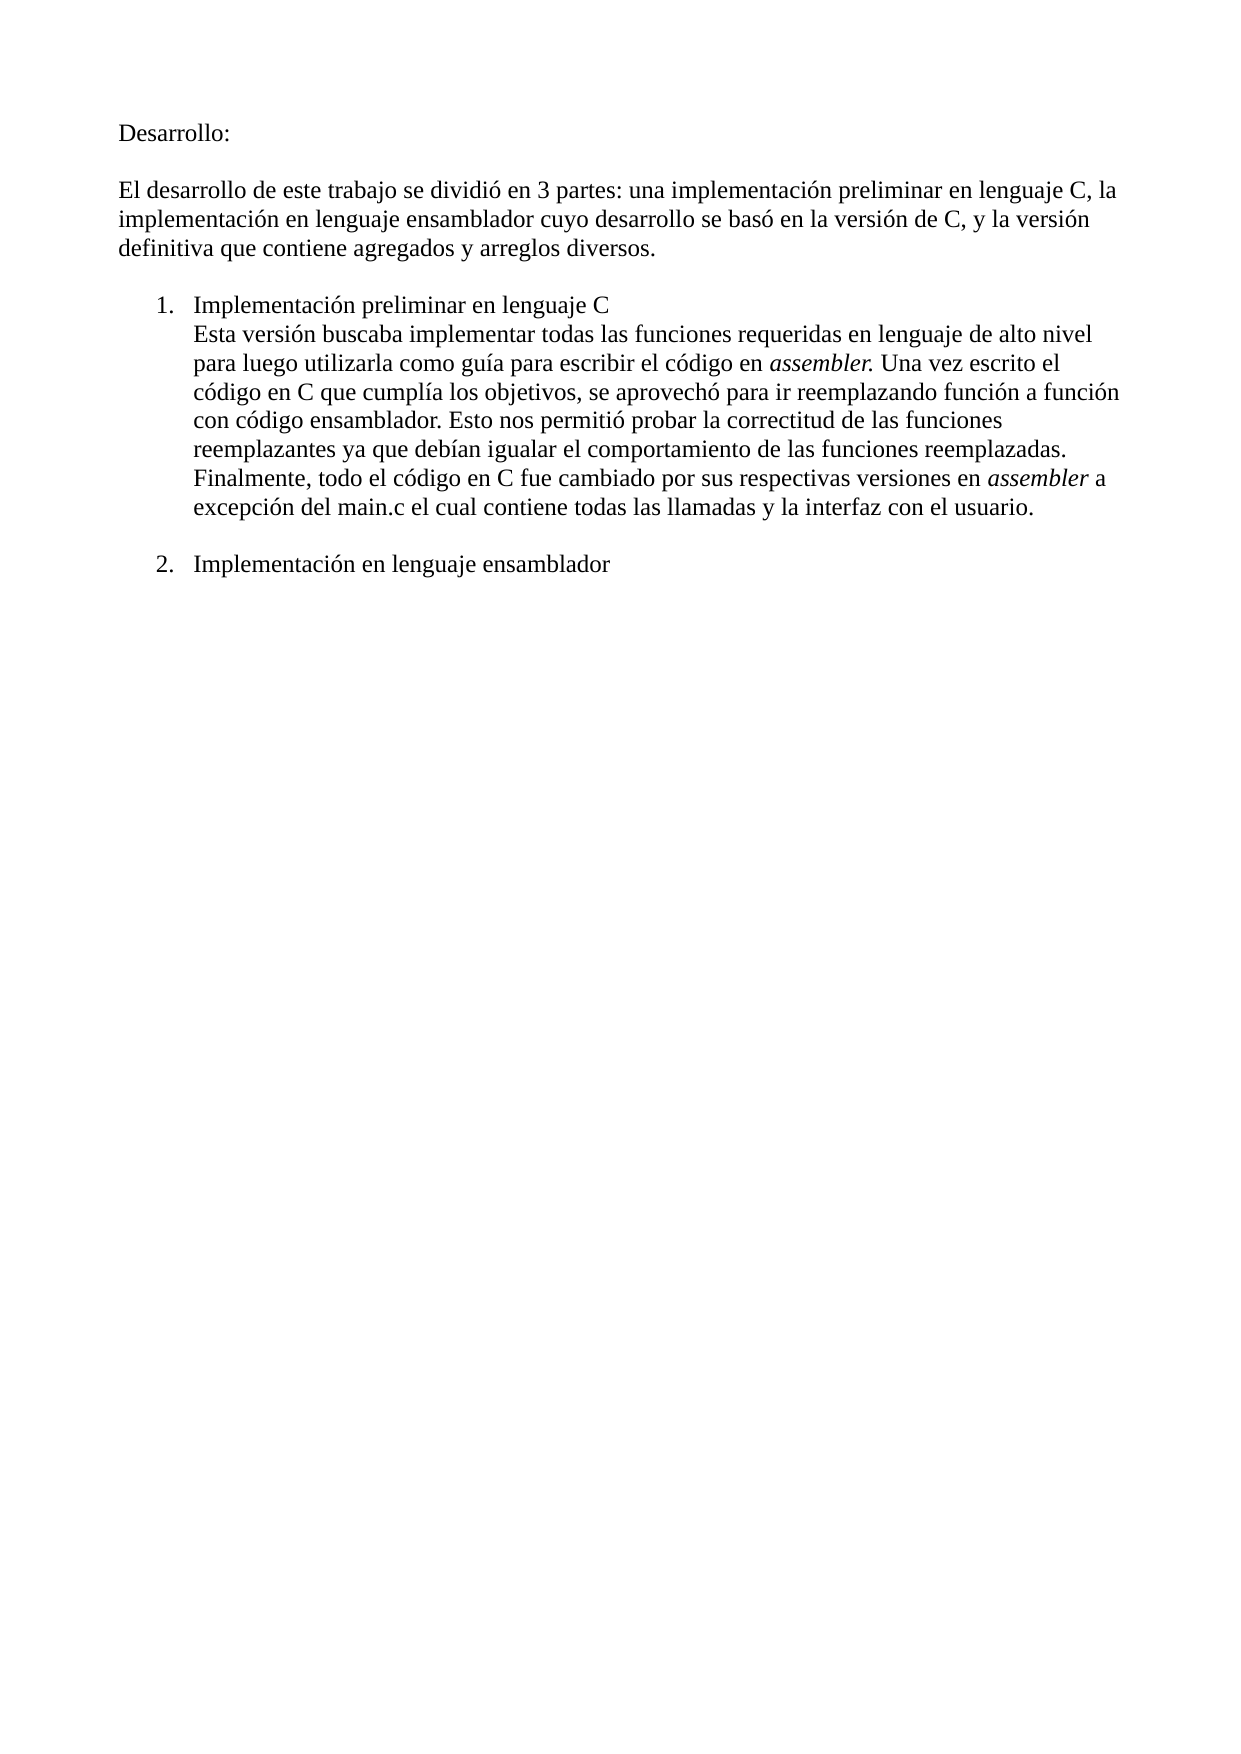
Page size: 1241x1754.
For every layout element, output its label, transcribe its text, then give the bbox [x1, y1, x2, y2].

list Implementación en lenguaje ensamblador [156, 549, 1122, 578]
text El desarrollo de este trabajo se dividió en 3 partes: una implementación preliminar en lenguaje C, la implementación en lenguaje ensamblador cuyo desarrollo se basó en la versión de C, y la versión definitiva que contiene agregados y arreglos diversos. [118, 176, 1122, 262]
list Implementación preliminar en lenguaje C [156, 291, 1122, 319]
text Desarrollo: [118, 118, 1122, 147]
list Esta versión buscaba implementar todas las funciones requeridas en lenguaje de alto nivel para luego utilizarla como guía para escribir el código en assembler. Una vez escrito el código en C que cumplía los objetivos, se aprovechó para ir reemplazando función a función con código ensamblador. Esto nos permitió probar la correctitud de las funciones reemplazantes ya que debían igualar el comportamiento de las funciones reemplazadas. Finalmente, todo el código en C fue cambiado por sus respectivas versiones en assembler a excepción del main.c el cual contiene todas las llamadas y la interfaz con el usuario. [156, 319, 1122, 521]
